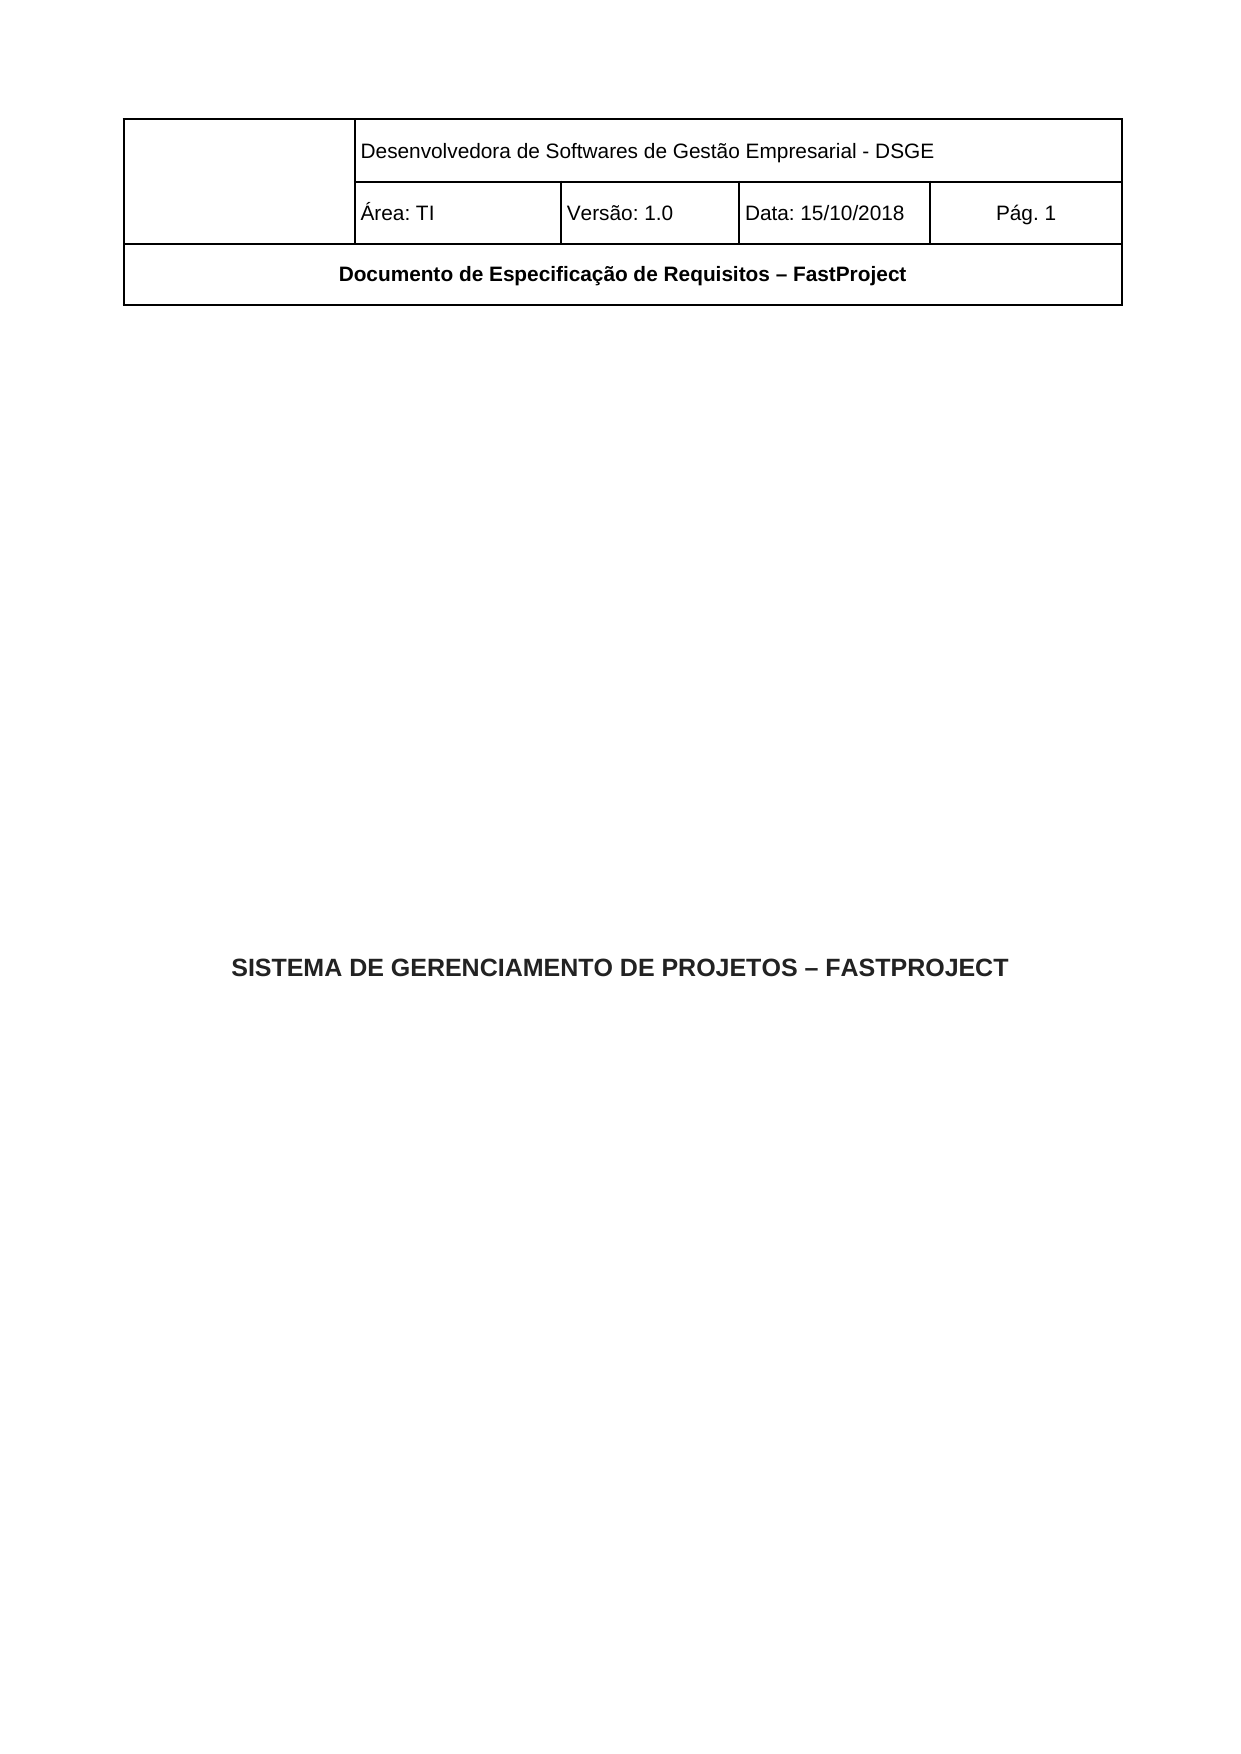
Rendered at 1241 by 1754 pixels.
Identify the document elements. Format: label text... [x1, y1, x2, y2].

text SISTEMA DE GERENCIAMENTO DE PROJETOS – FASTPROJECT [118, 953, 1122, 982]
